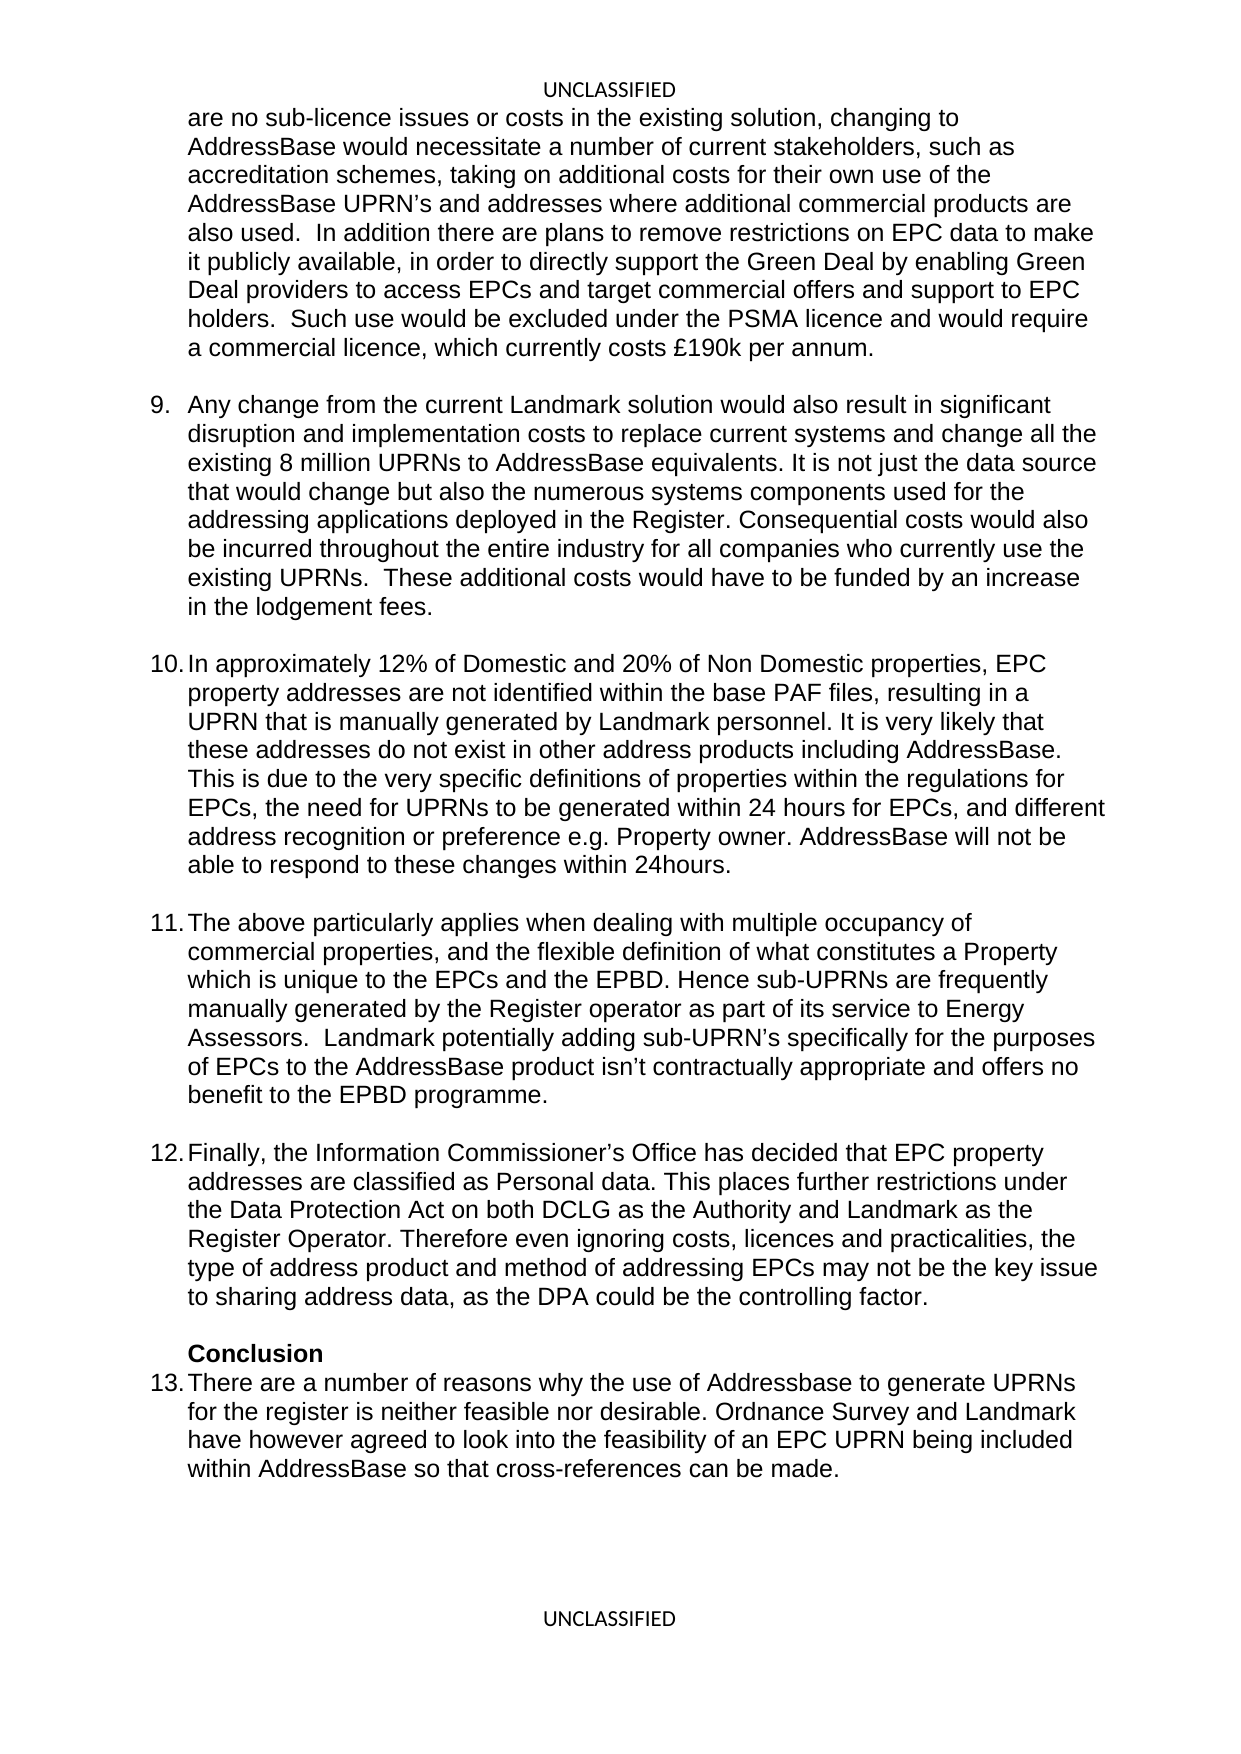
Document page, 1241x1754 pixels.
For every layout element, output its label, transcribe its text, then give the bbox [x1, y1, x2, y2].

text Conclusion [150, 1339, 1106, 1368]
list Finally, the Information Commissioner’s Office has decided that EPC property addresses are classified as Personal data. This places further restrictions under the Data Protection Act on both DCLG as the Authority and Landmark as the Register Operator. Therefore even ignoring costs, licences and practicalities, the type of address product and method of addressing EPCs may not be the key issue to sharing address data, as the DPA could be the controlling factor. [150, 1138, 1106, 1311]
list Any change from the current Landmark solution would also result in significant disruption and implementation costs to replace current systems and change all the existing 8 million UPRNs to AddressBase equivalents. It is not just the data source that would change but also the numerous systems components used for the addressing applications deployed in the Register. Consequential costs would also be incurred throughout the entire industry for all companies who currently use the existing UPRNs. These additional costs would have to be funded by an increase in the lodgement fees. [150, 391, 1106, 621]
list There are a number of reasons why the use of Addressbase to generate UPRNs for the register is neither feasible nor desirable. Ordnance Survey and Landmark have however agreed to look into the feasibility of an EPC UPRN being included within AddressBase so that cross-references can be made. [150, 1368, 1106, 1483]
list In approximately 12% of Domestic and 20% of Non Domestic properties, EPC property addresses are not identified within the base PAF files, resulting in a UPRN that is manually generated by Landmark personnel. It is very likely that these addresses do not exist in other address products including AddressBase. This is due to the very specific definitions of properties within the regulations for EPCs, the need for UPRNs to be generated within 24 hours for EPCs, and different address recognition or preference e.g. Property owner. AddressBase will not be able to respond to these changes within 24hours. [150, 649, 1106, 908]
list are no sub-licence issues or costs in the existing solution, changing to AddressBase would necessitate a number of current stakeholders, such as accreditation schemes, taking on additional costs for their own use of the AddressBase UPRN’s and addresses where additional commercial products are also used. In addition there are plans to remove restrictions on EPC data to make it publicly available, in order to directly support the Green Deal by enabling Green Deal providers to access EPCs and target commercial offers and support to EPC holders. Such use would be excluded under the PSMA licence and would require a commercial licence, which currently costs £190k per annum. [150, 103, 1106, 362]
list The above particularly applies when dealing with multiple occupancy of commercial properties, and the flexible definition of what constitutes a Property which is unique to the EPCs and the EPBD. Hence sub-UPRNs are frequently manually generated by the Register operator as part of its service to Energy Assessors. Landmark potentially adding sub-UPRN’s specifically for the purposes of EPCs to the AddressBase product isn’t contractually appropriate and offers no benefit to the EPBD programme. [150, 908, 1106, 1138]
